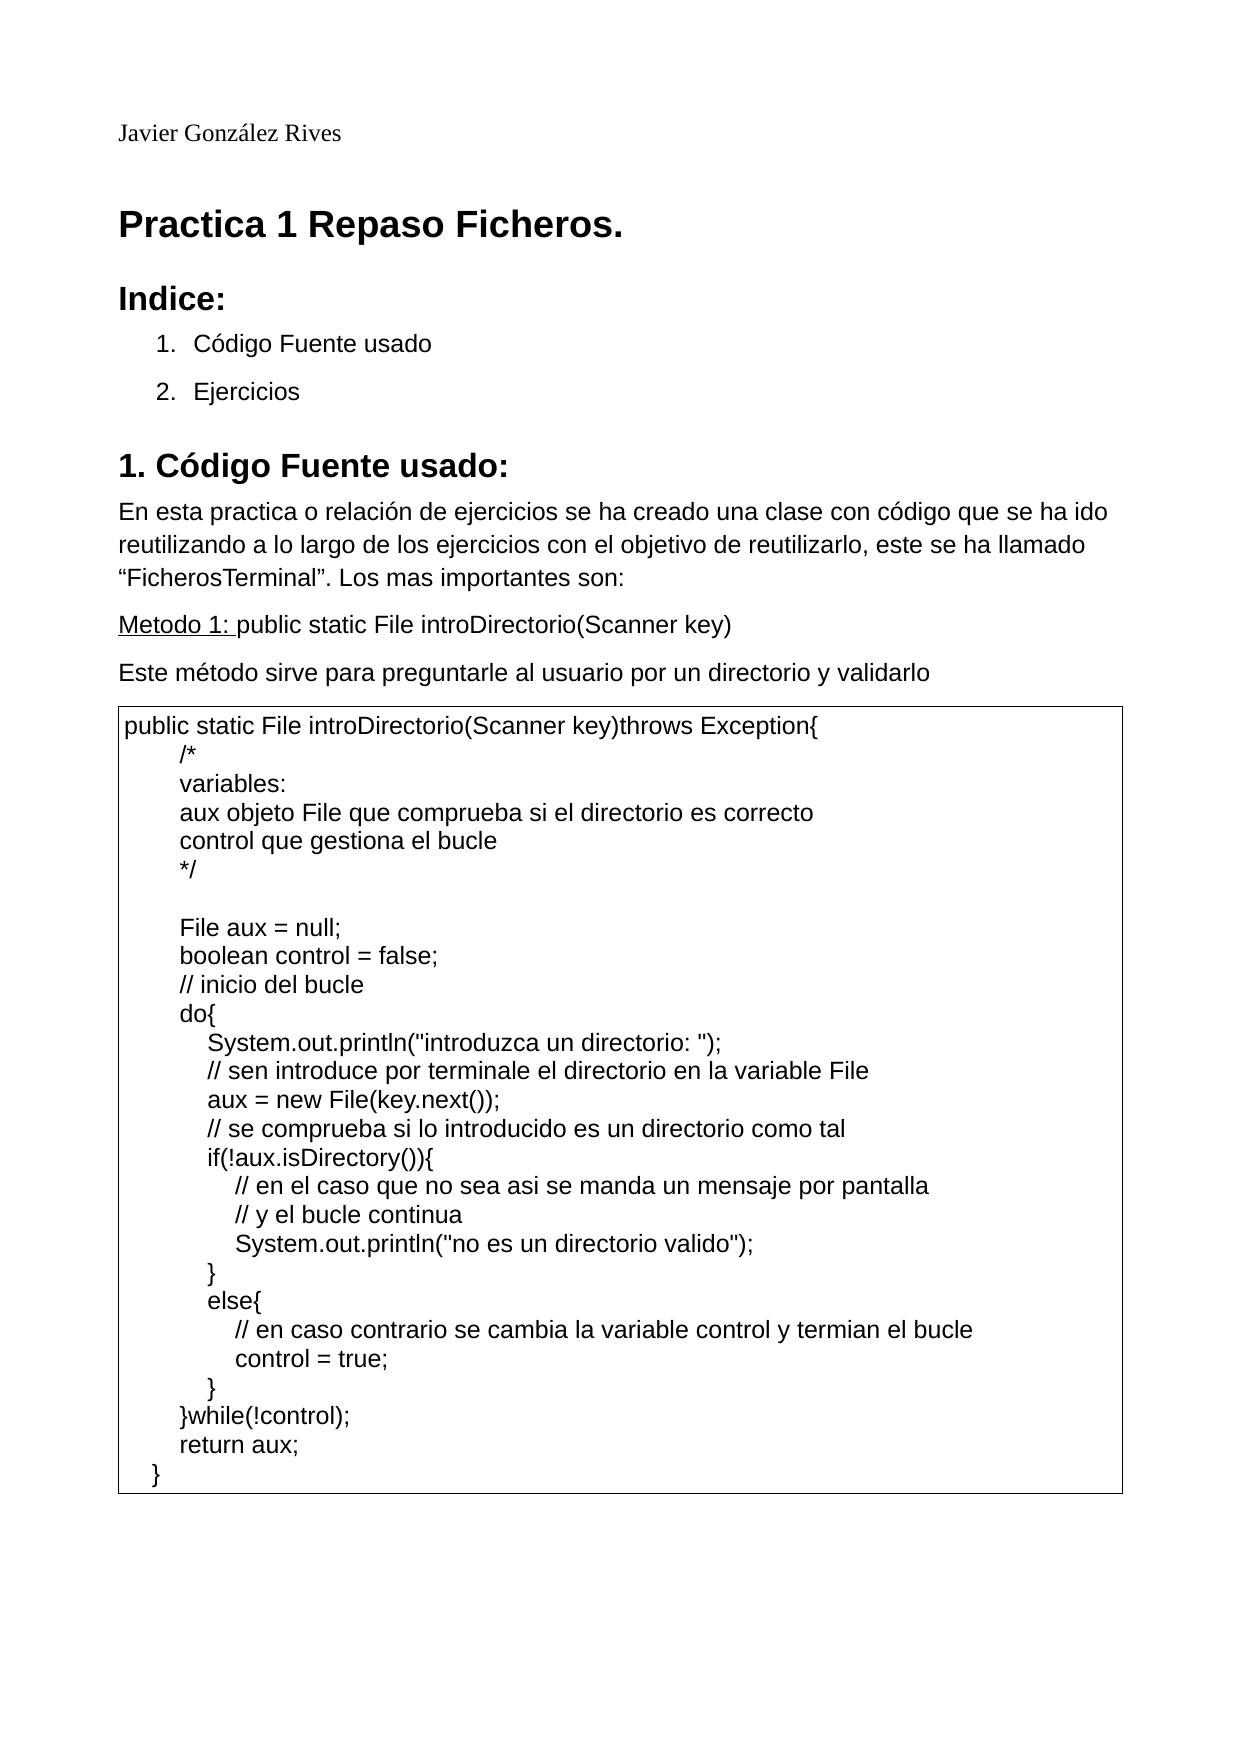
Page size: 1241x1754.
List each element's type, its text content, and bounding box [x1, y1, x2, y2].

subtitle Indice: [118, 278, 1122, 317]
text Metodo 1: public static File introDirectorio(Scanner key) [118, 610, 1122, 639]
list Código Fuente usado [156, 329, 1122, 358]
subtitle 1. Código Fuente usado: [118, 446, 1122, 484]
subtitle Practica 1 Repaso Ficheros. [118, 201, 1122, 245]
table_header public static File introDirectorio(Scanner key)throws Exception{ /* variables: aux objeto File que comprueba si el directorio es correcto control que gestiona el bucle */ File aux = null; boolean control = false; // inicio del bucle do{ System.out.println("introduzca un directorio: "); // sen introduce por terminale el directorio en la variable File aux = new File(key.next()); // se comprueba si lo introducido es un directorio como tal if(!aux.isDirectory()){ // en el caso que no sea asi se manda un mensaje por pantalla // y el bucle continua System.out.println("no es un directorio valido"); } else{ // en caso contrario se cambia la variable control y termian el bucle control = true; } }while(!control); return aux; } [119, 707, 1122, 1493]
text En esta practica o relación de ejercicios se ha creado una clase con código que se ha ido reutilizando a lo largo de los ejercicios con el objetivo de reutilizarlo, este se ha llamado “FicherosTerminal”. Los mas importantes son: [118, 497, 1122, 591]
list Ejercicios [156, 377, 1122, 406]
text Este método sirve para preguntarle al usuario por un directorio y validarlo [118, 658, 1122, 687]
